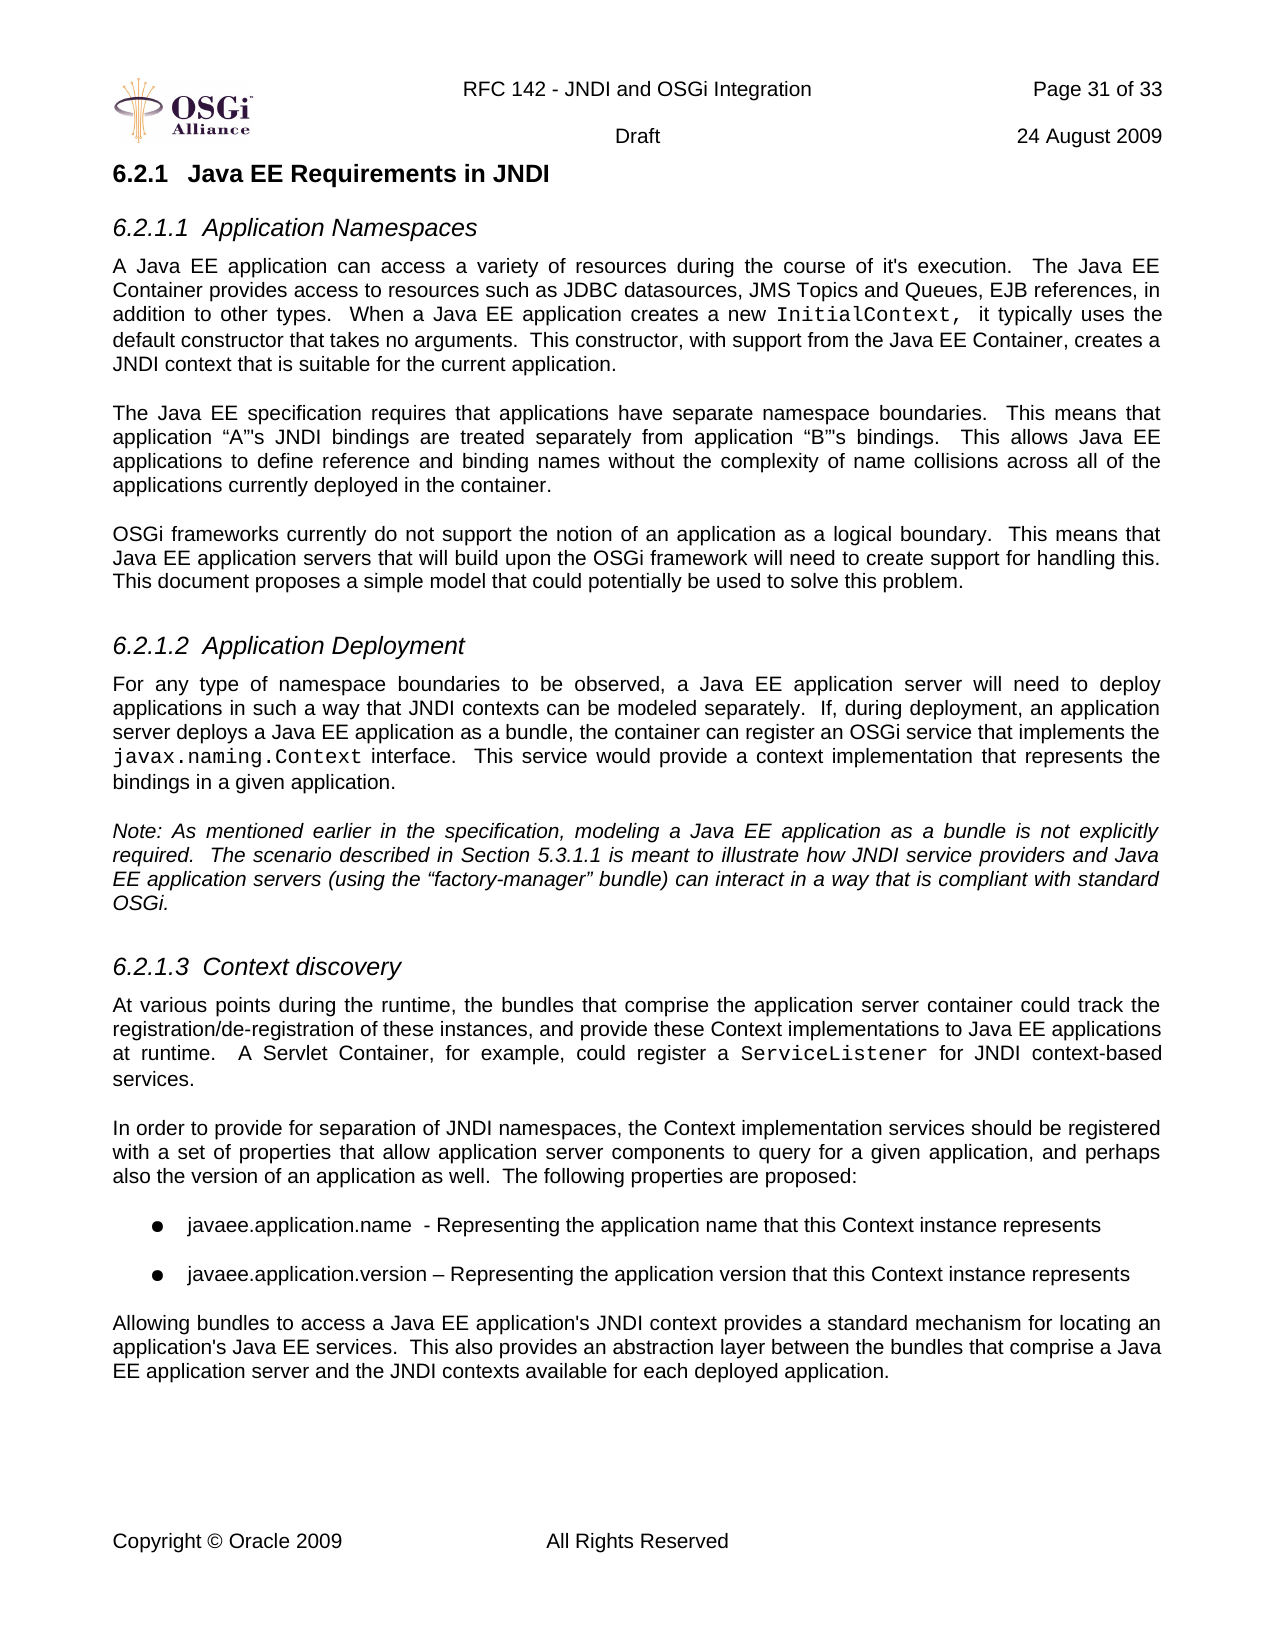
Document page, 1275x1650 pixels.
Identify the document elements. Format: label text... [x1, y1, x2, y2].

text At various points during the runtime, the bundles that comprise the application server container could track the registration/de-registration of these instances, and provide these Context implementations to Java EE applications at runtime. A Servlet Container, for example, could register a ServiceListener for JNDI context-based services. [112, 993, 1162, 1091]
text Note: As mentioned earlier in the specification, modeling a Java EE application as a bundle is not explicitly required. The scenario described in Section 5.3.1.1 is meant to illustrate how JNDI service providers and Java EE application servers (using the “factory-manager” bundle) can interact in a way that is compliant with standard OSGi. [112, 819, 1162, 914]
subtitle Application Namespaces [112, 213, 1162, 241]
subtitle Java EE Requirements in JNDI [112, 159, 1162, 188]
subtitle Context discovery [112, 952, 1162, 981]
text The Java EE specification requires that applications have separate namespace boundaries. This means that application “A”'s JNDI bindings are treated separately from application “B”'s bindings. This allows Java EE applications to define reference and binding names without the complexity of name collisions across all of the applications currently deployed in the container. [112, 401, 1162, 496]
text In order to provide for separation of JNDI namespaces, the Context implementation services should be registered with a set of properties that allow application server components to query for a given application, and perhaps also the version of an application as well. The following properties are proposed: [112, 1116, 1162, 1188]
list javaee.application.name - Representing the application name that this Context instance represents [150, 1213, 1162, 1237]
subtitle Application Deployment [112, 631, 1162, 659]
text Allowing bundles to access a Java EE application's JNDI context provides a standard mechanism for locating an application's Java EE services. This also provides an abstraction layer between the bundles that comprise a Java EE application server and the JNDI contexts available for each deployed application. [112, 1311, 1162, 1383]
list javaee.application.version – Representing the application version that this Context instance represents [150, 1262, 1162, 1286]
text For any type of namespace boundaries to be observed, a Java EE application server will need to deploy applications in such a way that JNDI contexts can be modeled separately. If, during deployment, an application server deploys a Java EE application as a bundle, the container can register an OSGi service that implements the javax.naming.Context interface. This service would provide a context implementation that represents the bindings in a given application. [112, 672, 1162, 794]
picture [114, 78, 254, 143]
text A Java EE application can access a variety of resources during the course of it's execution. The Java EE Container provides access to resources such as JDBC datasources, JMS Topics and Queues, EJB references, in addition to other types. When a Java EE application creates a new InitialContext, it typically uses the default constructor that takes no arguments. This constructor, with support from the Java EE Container, creates a JNDI context that is suitable for the current application. [112, 254, 1162, 376]
text OSGi frameworks currently do not support the notion of an application as a logical boundary. This means that Java EE application servers that will build upon the OSGi framework will need to create support for handling this. This document proposes a simple model that could potentially be used to solve this problem. [112, 521, 1162, 593]
